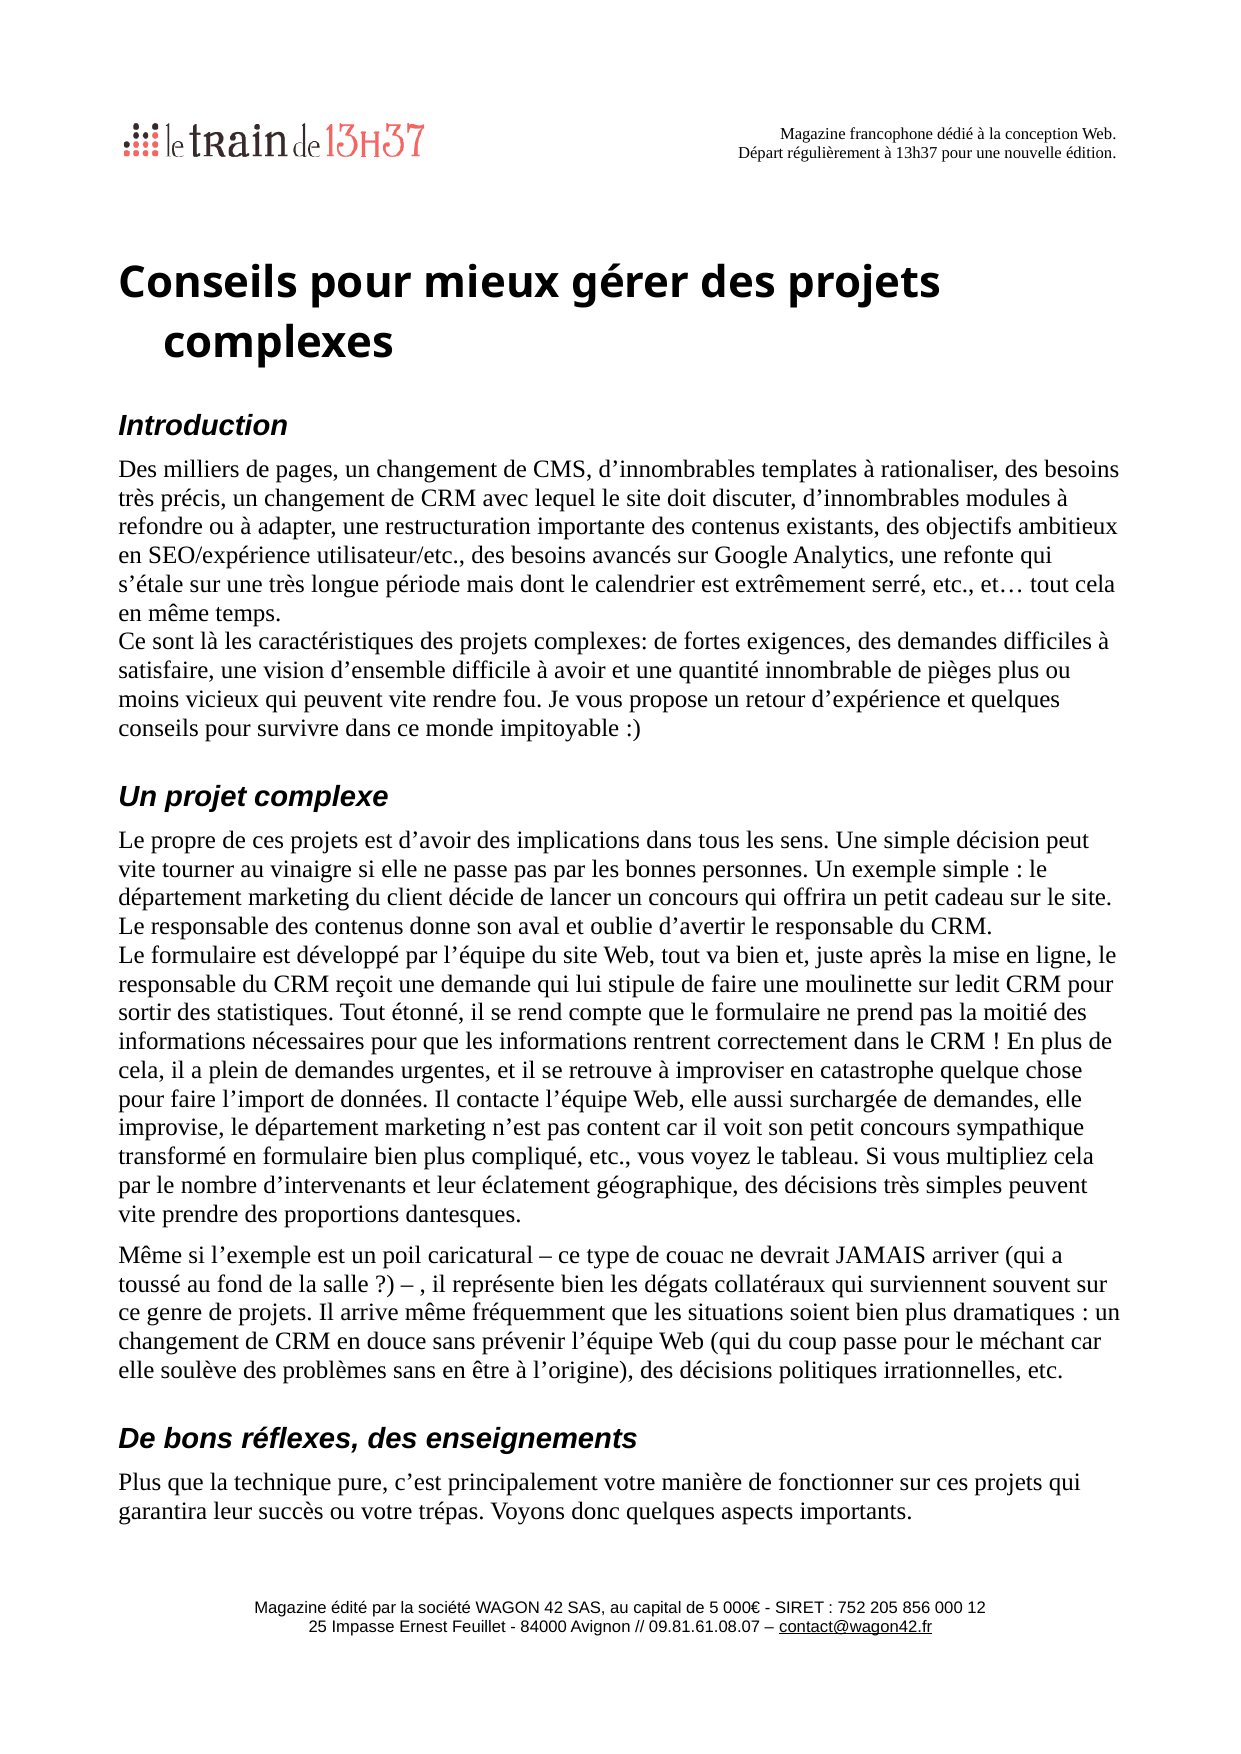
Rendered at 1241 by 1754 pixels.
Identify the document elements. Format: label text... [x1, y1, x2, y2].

subtitle De bons réflexes, des enseignements [118, 1421, 1122, 1455]
text Le formulaire est développé par l’équipe du site Web, tout va bien et, juste après la mise en ligne, le responsable du CRM reçoit une demande qui lui stipule de faire une moulinette sur ledit CRM pour sortir des statistiques. Tout étonné, il se rend compte que le formulaire ne prend pas la moitié des informations nécessaires pour que les informations rentrent correctement dans le CRM ! En plus de cela, il a plein de demandes urgentes, et il se retrouve à improviser en catastrophe quelque chose pour faire l’import de données. Il contacte l’équipe Web, elle aussi surchargée de demandes, elle improvise, le département marketing n’est pas content car il voit son petit concours sympathique transformé en formulaire bien plus compliqué, etc., vous voyez le tableau. Si vous multipliez cela par le nombre d’intervenants et leur éclatement géographique, des décisions très simples peuvent vite prendre des proportions dantesques. [118, 940, 1122, 1227]
subtitle Introduction [118, 408, 1122, 441]
text Le propre de ces projets est d’avoir des implications dans tous les sens. Une simple décision peut vite tourner au vinaigre si elle ne passe pas par les bonnes personnes. Un exemple simple : le département marketing du client décide de lancer un concours qui offrira un petit cadeau sur le site. Le responsable des contenus donne son aval et oublie d’avertir le responsable du CRM. [118, 825, 1122, 940]
subtitle Conseils pour mieux gérer des projets complexes [118, 251, 1122, 370]
text Même si l’exemple est un poil caricatural – ce type de couac ne devrait JAMAIS arriver (qui a toussé au fond de la salle ?) – , il représente bien les dégats collatéraux qui surviennent souvent sur ce genre de projets. Il arrive même fréquemment que les situations soient bien plus dramatiques : un changement de CRM en douce sans prévenir l’équipe Web (qui du coup passe pour le méchant car elle soulève des problèmes sans en être à l’origine), des décisions politiques irrationnelles, etc. [118, 1240, 1122, 1384]
text Ce sont là les caractéristiques des projets complexes: de fortes exigences, des demandes difficiles à satisfaire, une vision d’ensemble difficile à avoir et une quantité innombrable de pièges plus ou moins vicieux qui peuvent vite rendre fou. Je vous propose un retour d’expérience et quelques conseils pour survivre dans ce monde impitoyable :) [118, 626, 1122, 741]
text Des milliers de pages, un changement de CMS, d’innombrables templates à rationaliser, des besoins très précis, un changement de CRM avec lequel le site doit discuter, d’innombrables modules à refondre ou à adapter, une restructuration importante des contenus existants, des objectifs ambitieux en SEO/expérience utilisateur/etc., des besoins avancés sur Google Analytics, une refonte qui s’étale sur une très longue période mais dont le calendrier est extrêmement serré, etc., et… tout cela en même temps. [118, 454, 1122, 626]
text Plus que la technique pure, c’est principalement votre manière de fonctionner sur ces projets qui garantira leur succès ou votre trépas. Voyons donc quelques aspects importants. [118, 1467, 1122, 1525]
subtitle Un projet complexe [118, 779, 1122, 812]
picture [123, 123, 425, 157]
